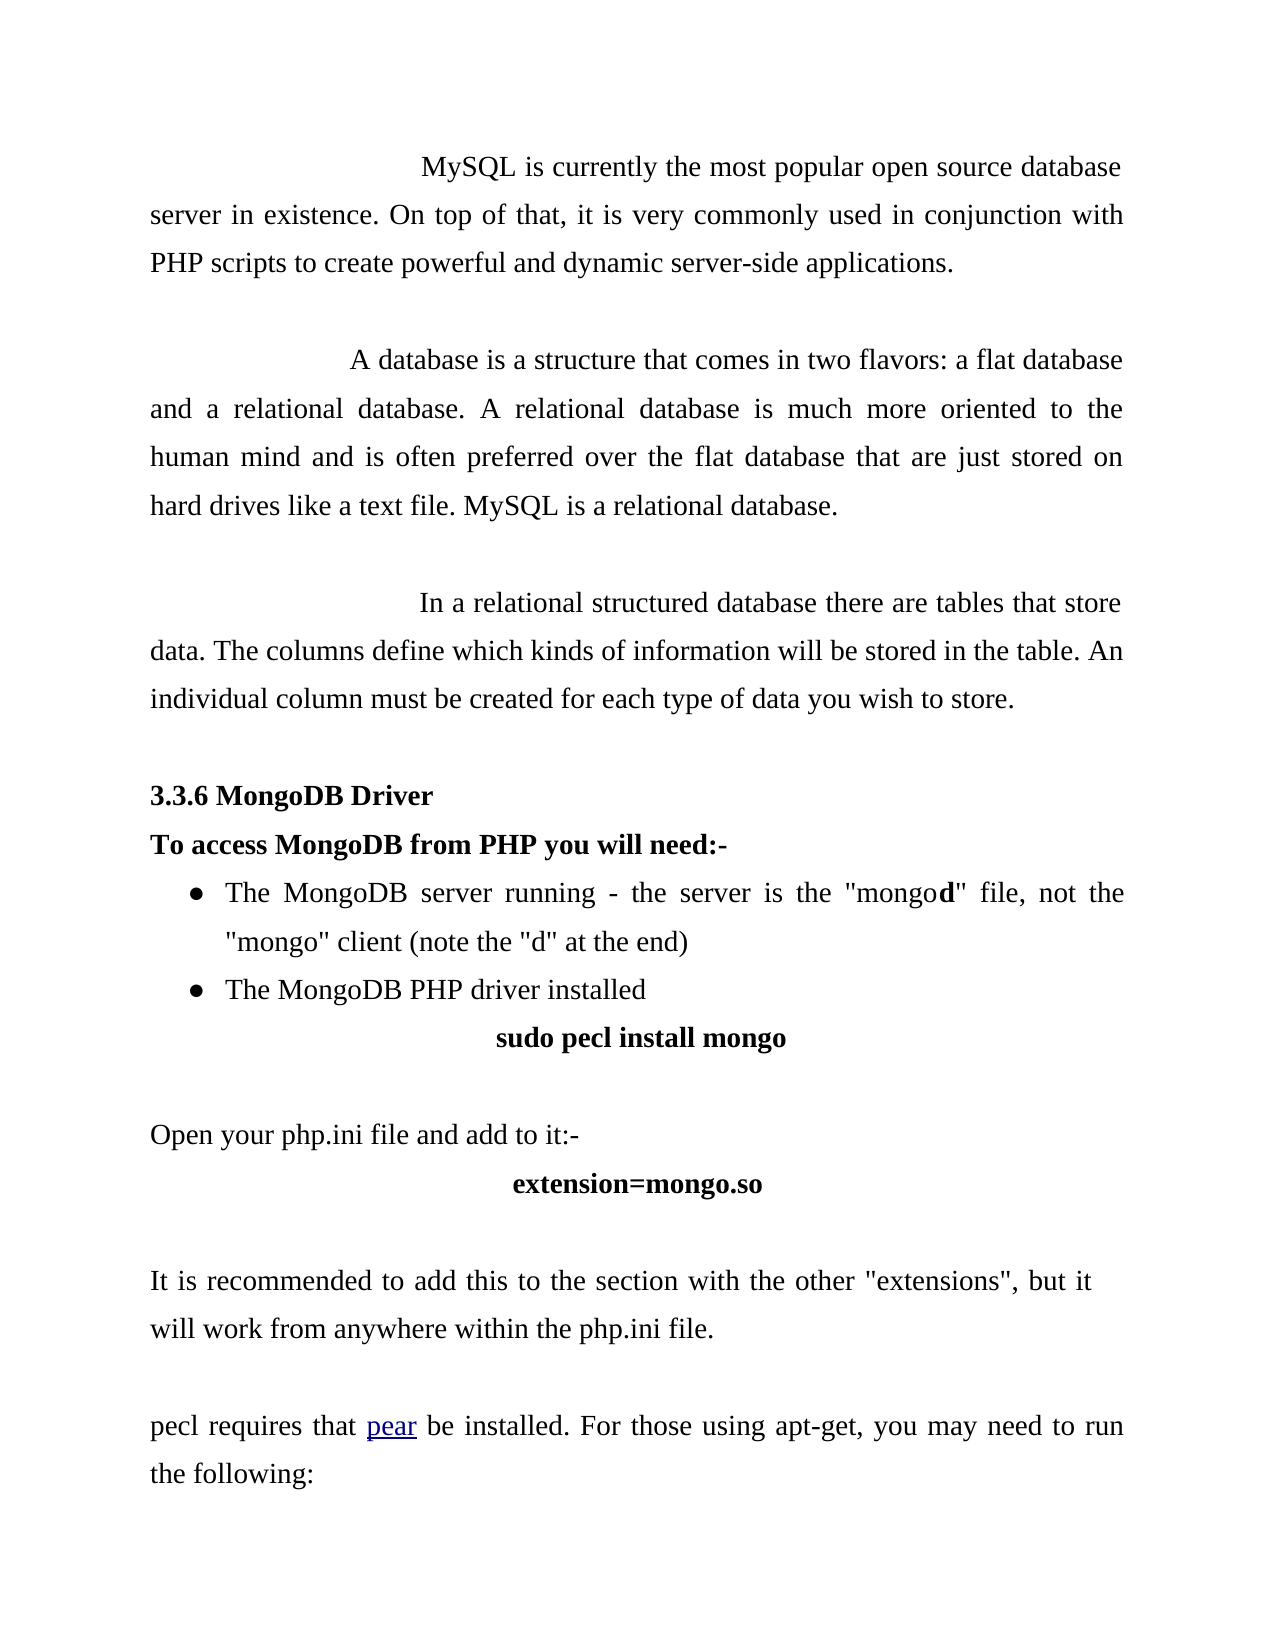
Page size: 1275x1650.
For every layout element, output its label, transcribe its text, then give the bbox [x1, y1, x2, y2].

text It is recommended to add this to the section with the other "extensions", but it will work from anywhere within the php.ini file. [150, 1264, 1094, 1345]
text In a relational structured database there are tables that store data. The columns define which kinds of information will be stored in the table. An individual column must be created for each type of data you wish to store. [150, 586, 1125, 715]
text To access MongoDB from PHP you will need:- [150, 828, 1125, 860]
text Open your php.ini file and add to it:- [150, 1119, 1125, 1151]
text extension=mongo.so [181, 1167, 1094, 1199]
list The MongoDB server running - the server is the "mongod" file, not the "mongo" client (note the "d" at the end) [187, 877, 1125, 957]
text 3.3.6 MongoDB Driver [150, 780, 1125, 812]
text MySQL is currently the most popular open source database server in existence. On top of that, it is very commonly used in conjunction with PHP scripts to create powerful and dynamic server-side applications. [150, 150, 1125, 279]
list The MongoDB PHP driver installed [187, 973, 1125, 1006]
text sudo pecl install mongo [150, 1022, 1125, 1054]
text pecl requires that pear be installed. For those using apt-get, you may need to run the following: [150, 1409, 1125, 1490]
text A database is a structure that comes in two flavors: a flat database and a relational database. A relational database is much more oriented to the human mind and is often preferred over the flat database that are just stored on hard drives like a text file. MySQL is a relational database. [150, 344, 1125, 521]
